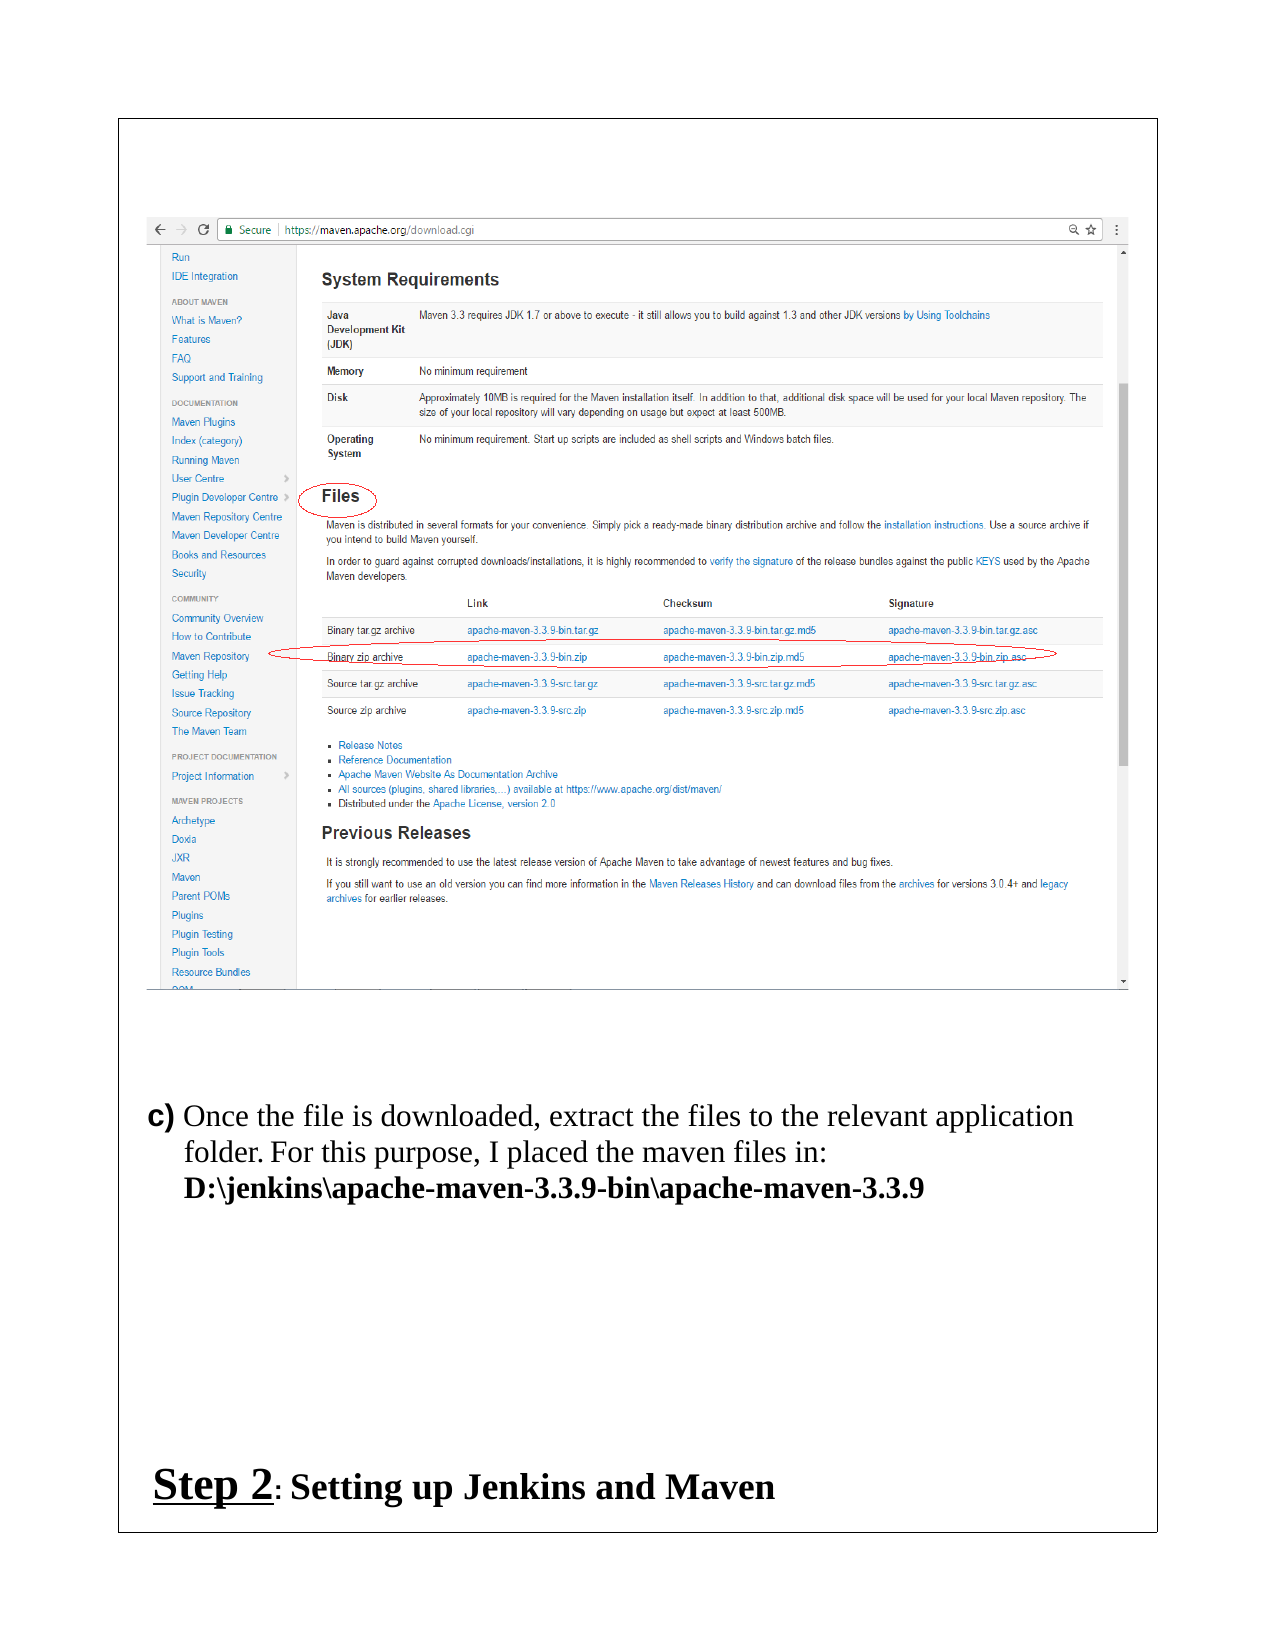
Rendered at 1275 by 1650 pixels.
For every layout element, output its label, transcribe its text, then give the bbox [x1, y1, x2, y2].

text Step 2: Setting up Jenkins and Maven [121, 1457, 1154, 1509]
picture [146, 217, 1129, 990]
text D:\jenkins\apache-maven-3.3.9-bin\apache-maven-3.3.9 [121, 1169, 1154, 1205]
text folder. For this purpose, I placed the maven files in: [121, 1133, 1154, 1169]
text c) Once the file is downloaded, extract the files to the relevant application [121, 1097, 1154, 1133]
